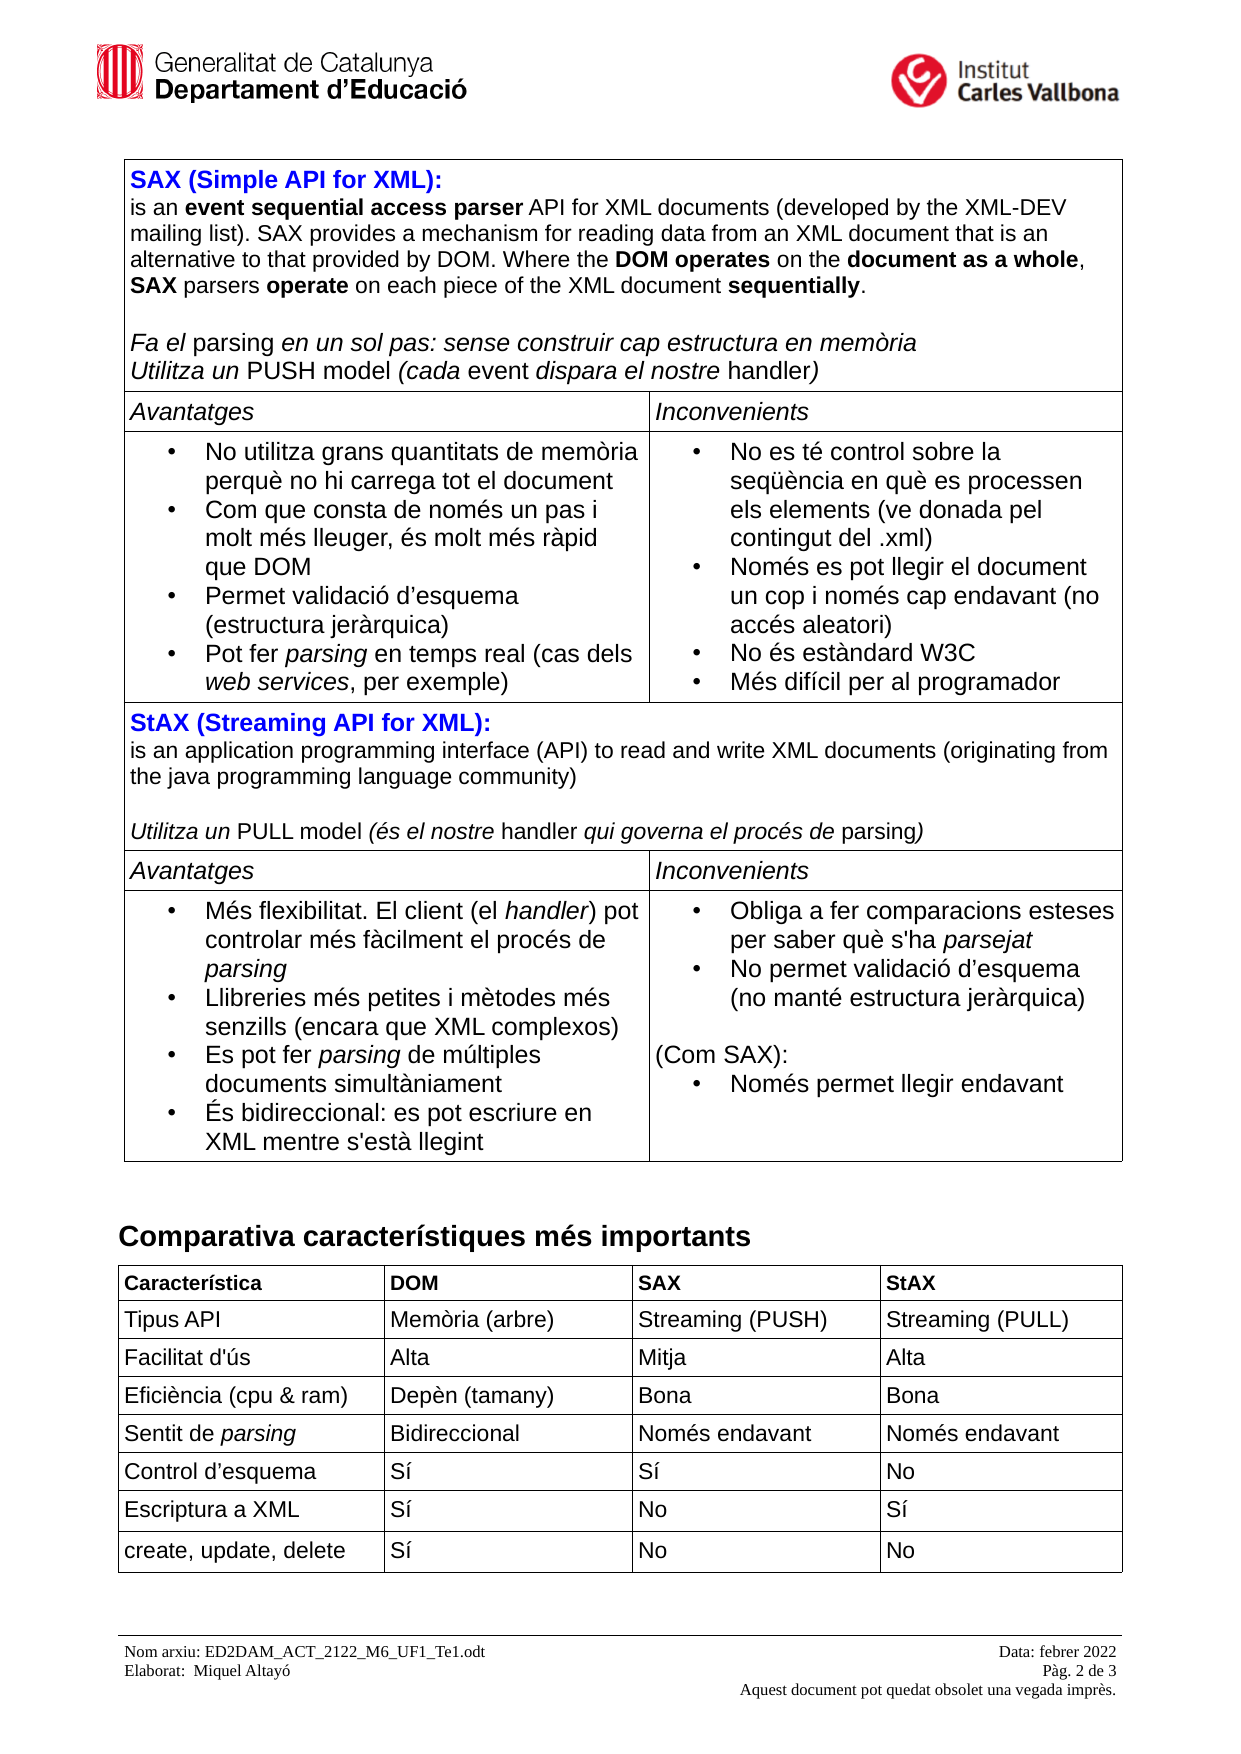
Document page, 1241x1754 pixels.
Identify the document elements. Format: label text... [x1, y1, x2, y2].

table_cell Avantatges [125, 392, 649, 431]
table_cell Mitja [633, 1339, 880, 1376]
table_cell Bona [881, 1377, 1122, 1414]
table_cell Control d’esquema [119, 1453, 384, 1490]
table_cell No [633, 1491, 880, 1531]
table_cell No es té control sobre la seqüència en què es processen els elements (ve donada pel contingut del .xml) Només es pot llegir el document un cop i només cap endavant (no accés aleatori) No és estàndard W3C Més difícil per al programador [650, 432, 1122, 702]
table_header DOM [385, 1266, 632, 1300]
table_cell create, update, delete [119, 1532, 384, 1572]
table_cell Sí [881, 1491, 1122, 1531]
table_header StAX (Streaming API for XML): is an application programming interface (API) to read and write XML documents (originating from the java programming language community) Utilitza un PULL model (és el nostre handler qui governa el procés de parsing) [125, 703, 1122, 850]
table_cell Depèn (tamany) [385, 1377, 632, 1414]
table_cell Només endavant [633, 1415, 880, 1452]
table_cell Tipus API [119, 1301, 384, 1338]
table_cell Més flexibilitat. El client (el handler) pot controlar més fàcilment el procés de parsing Llibreries més petites i mètodes més senzills (encara que XML complexos) Es pot fer parsing de múltiples documents simultàniament És bidireccional: es pot escriure en XML mentre s'està llegint [125, 891, 649, 1161]
table_header SAX [633, 1266, 880, 1300]
table_cell Streaming (PUSH) [633, 1301, 880, 1338]
text Comparativa característiques més importants [118, 1219, 1122, 1252]
table_cell Streaming (PULL) [881, 1301, 1122, 1338]
table_cell Alta [385, 1339, 632, 1376]
table_cell Avantatges [125, 851, 649, 890]
table_cell Alta [881, 1339, 1122, 1376]
table_cell No utilitza grans quantitats de memòria perquè no hi carrega tot el document Com que consta de només un pas i molt més lleuger, és molt més ràpid que DOM Permet validació d’esquema (estructura jeràrquica) Pot fer parsing en temps real (cas dels web services, per exemple) [125, 432, 649, 702]
picture [97, 43, 494, 106]
table_cell No [881, 1453, 1122, 1490]
table_header Característica [119, 1266, 384, 1300]
table_cell Obliga a fer comparacions esteses per saber què s'ha parsejat No permet validació d’esquema (no manté estructura jeràrquica) (Com SAX): Només permet llegir endavant [650, 891, 1122, 1161]
table_cell Sí [385, 1532, 632, 1572]
table_cell Sí [633, 1453, 880, 1490]
table_cell Inconvenients [650, 392, 1122, 431]
table_cell Sí [385, 1453, 632, 1490]
table_cell Eficiència (cpu & ram) [119, 1377, 384, 1414]
table_header StAX [881, 1266, 1122, 1300]
table_cell Només endavant [881, 1415, 1122, 1452]
table_cell Memòria (arbre) [385, 1301, 632, 1338]
table_cell Sí [385, 1491, 632, 1531]
table_cell Escriptura a XML [119, 1491, 384, 1531]
table_cell Bona [633, 1377, 880, 1414]
table_header SAX (Simple API for XML): is an event sequential access parser API for XML documents (developed by the XML-DEV mailing list). SAX provides a mechanism for reading data from an XML document that is an alternative to that provided by DOM. Where the DOM operates on the document as a whole, SAX parsers operate on each piece of the XML document sequentially. Fa el parsing en un sol pas: sense construir cap estructura en memòria Utilitza un PUSH model (cada event dispara el nostre handler) [125, 160, 1122, 391]
table_cell No [881, 1532, 1122, 1572]
table_cell No [633, 1532, 880, 1572]
table_cell Inconvenients [650, 851, 1122, 890]
table_cell Facilitat d'ús [119, 1339, 384, 1376]
table_cell Sentit de parsing [119, 1415, 384, 1452]
table_cell Bidireccional [385, 1415, 632, 1452]
picture [889, 50, 1130, 110]
